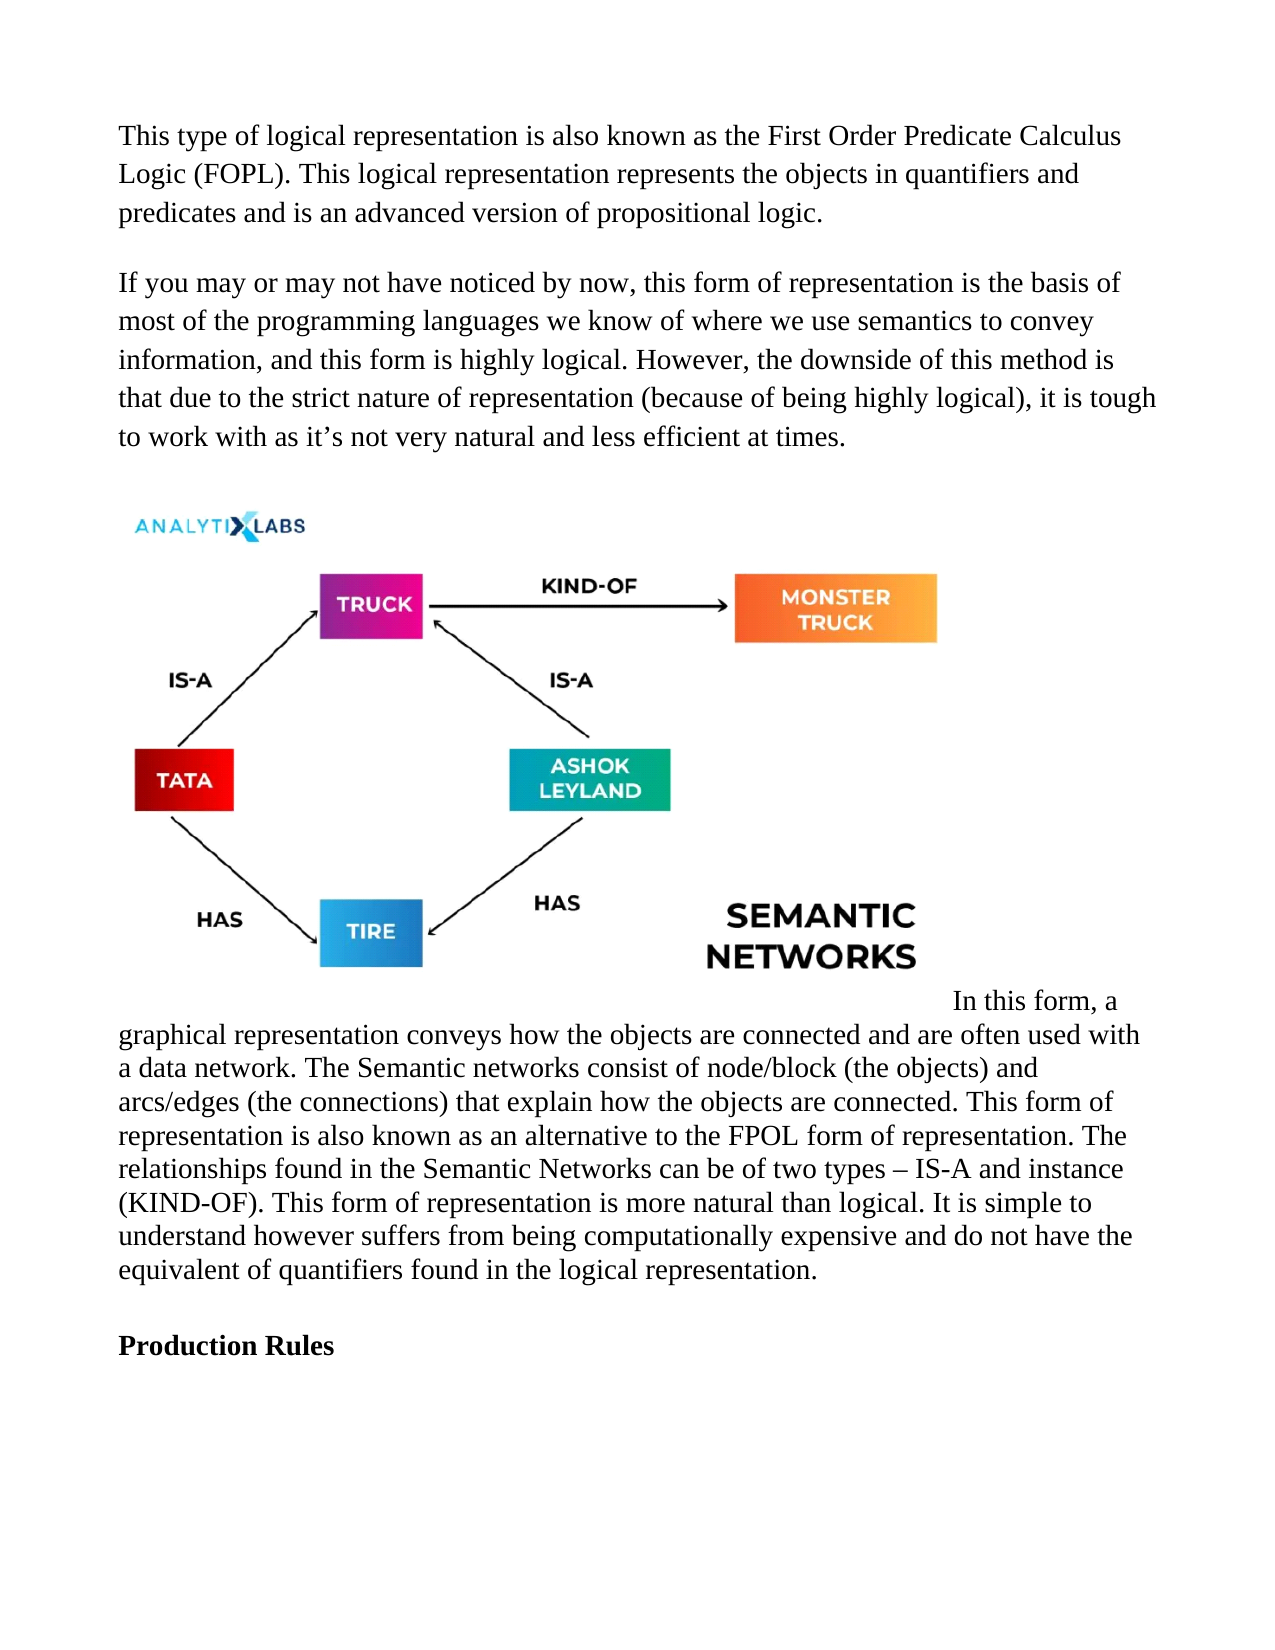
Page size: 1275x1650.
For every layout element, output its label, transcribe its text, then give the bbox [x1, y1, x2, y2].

text This type of logical representation is also known as the First Order Predicate Calculus Logic (FOPL). This logical representation represents the objects in quantifiers and predicates and is an advanced version of propositional logic. [118, 118, 1157, 229]
text Production Rules [118, 1328, 1157, 1362]
text If you may or may not have noticed by now, this form of representation is the basis of most of the programming languages we know of where we use semantics to convey information, and this form is highly logical. However, the downside of this method is that due to the strict nature of representation (because of being highly logical), it is tough to work with as it’s not very natural and less efficient at times. [118, 265, 1157, 453]
text In this form, a graphical representation conveys how the objects are connected and are often used with a data network. The Semantic networks consist of node/block (the objects) and arcs/edges (the connections) that explain how the objects are connected. This form of representation is also known as an alternative to the FPOL form of representation. The relationships found in the Semantic Networks can be of two types – IS-A and instance (KIND-OF). This form of representation is more natural than logical. It is simple to understand however suffers from being computationally expensive and do not have the equivalent of quantifiers found in the logical representation. [118, 489, 1157, 1285]
